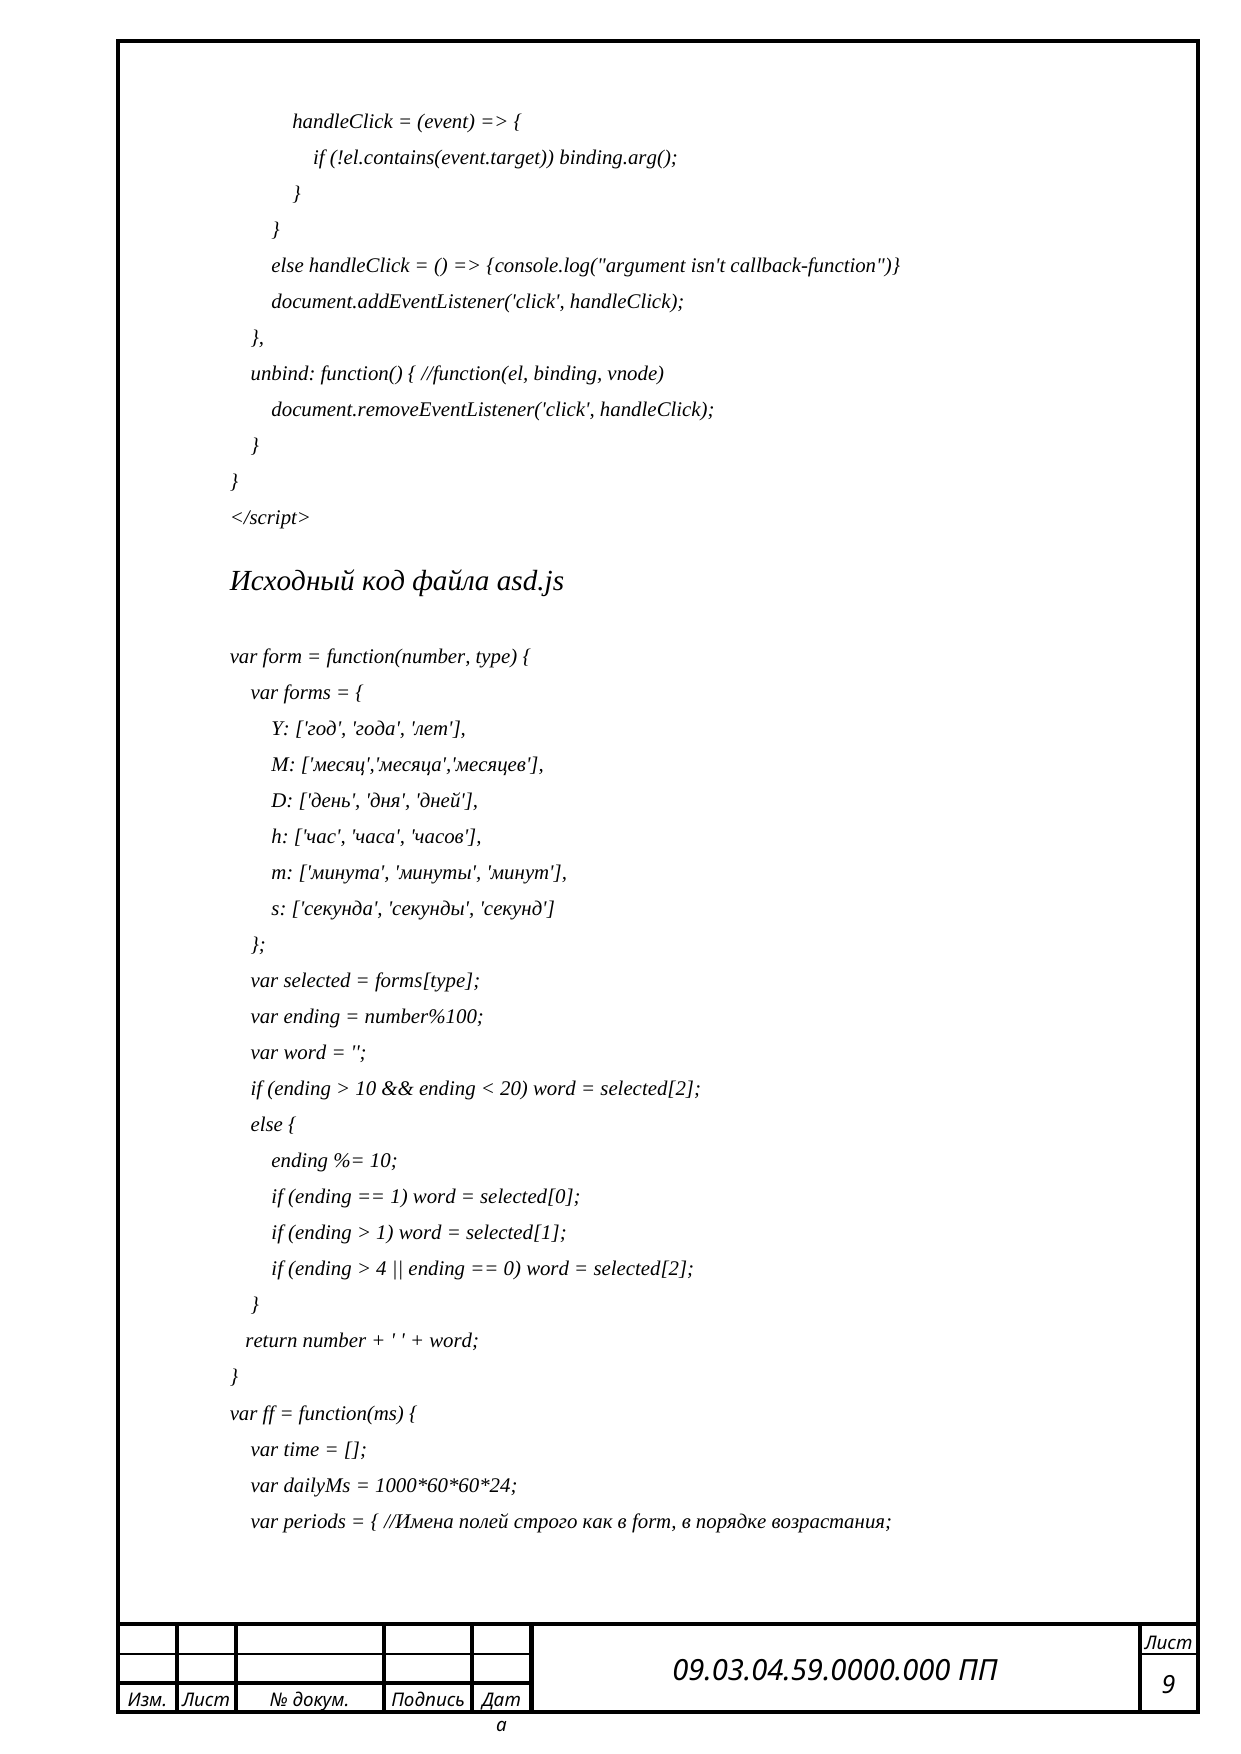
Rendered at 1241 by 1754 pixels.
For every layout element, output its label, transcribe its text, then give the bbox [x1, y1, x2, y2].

text D: ['день', 'дня', 'дней'], [229, 788, 1163, 812]
text return number + ' ' + word; [229, 1328, 1163, 1352]
text handleClick = (event) => { [229, 108, 1163, 133]
text var ending = number%100; [229, 1004, 1163, 1028]
text </script> [229, 505, 1163, 529]
text if (ending == 1) word = selected[0]; [229, 1184, 1163, 1208]
text } [229, 433, 1163, 457]
text var dailyMs = 1000*60*60*24; [229, 1473, 1163, 1497]
text if (ending > 4 || ending == 0) word = selected[2]; [229, 1256, 1163, 1280]
text var form = function(number, type) { [229, 644, 1163, 668]
text var selected = forms[type]; [229, 968, 1163, 992]
text else handleClick = () => {console.log("argument isn't callback-function")} [229, 253, 1163, 277]
text ending %= 10; [229, 1148, 1163, 1172]
text var word = ''; [229, 1040, 1163, 1064]
text } [229, 217, 1163, 241]
text s: ['секунда', 'секунды', 'секунд'] [229, 896, 1163, 920]
text }; [229, 932, 1163, 956]
text } [229, 1292, 1163, 1316]
text if (ending > 10 && ending < 20) word = selected[2]; [229, 1076, 1163, 1100]
text } [229, 469, 1163, 493]
text var time = []; [229, 1437, 1163, 1461]
text M: ['месяц','месяца','месяцев'], [229, 752, 1163, 776]
text }, [229, 325, 1163, 349]
text } [229, 181, 1163, 205]
text if (!el.contains(event.target)) binding.arg(); [229, 144, 1163, 169]
text h: ['час', 'часа', 'часов'], [229, 824, 1163, 848]
text else { [229, 1112, 1163, 1136]
text document.addEventListener('click', handleClick); [229, 289, 1163, 313]
text var periods = { //Имена полей строго как в form, в порядке возрастания; [229, 1509, 1163, 1533]
text } [229, 1364, 1163, 1388]
text document.removeEventListener('click', handleClick); [229, 397, 1163, 421]
text var ff = function(ms) { [229, 1401, 1163, 1424]
text if (ending > 1) word = selected[1]; [229, 1220, 1163, 1244]
text m: ['минута', 'минуты', 'минут'], [229, 860, 1163, 884]
text Y: ['год', 'года', 'лет'], [229, 716, 1163, 740]
text unbind: function() { //function(el, binding, vnode) [229, 361, 1163, 385]
text var forms = { [229, 680, 1163, 704]
text Исходный код файла asd.js [229, 563, 1163, 597]
